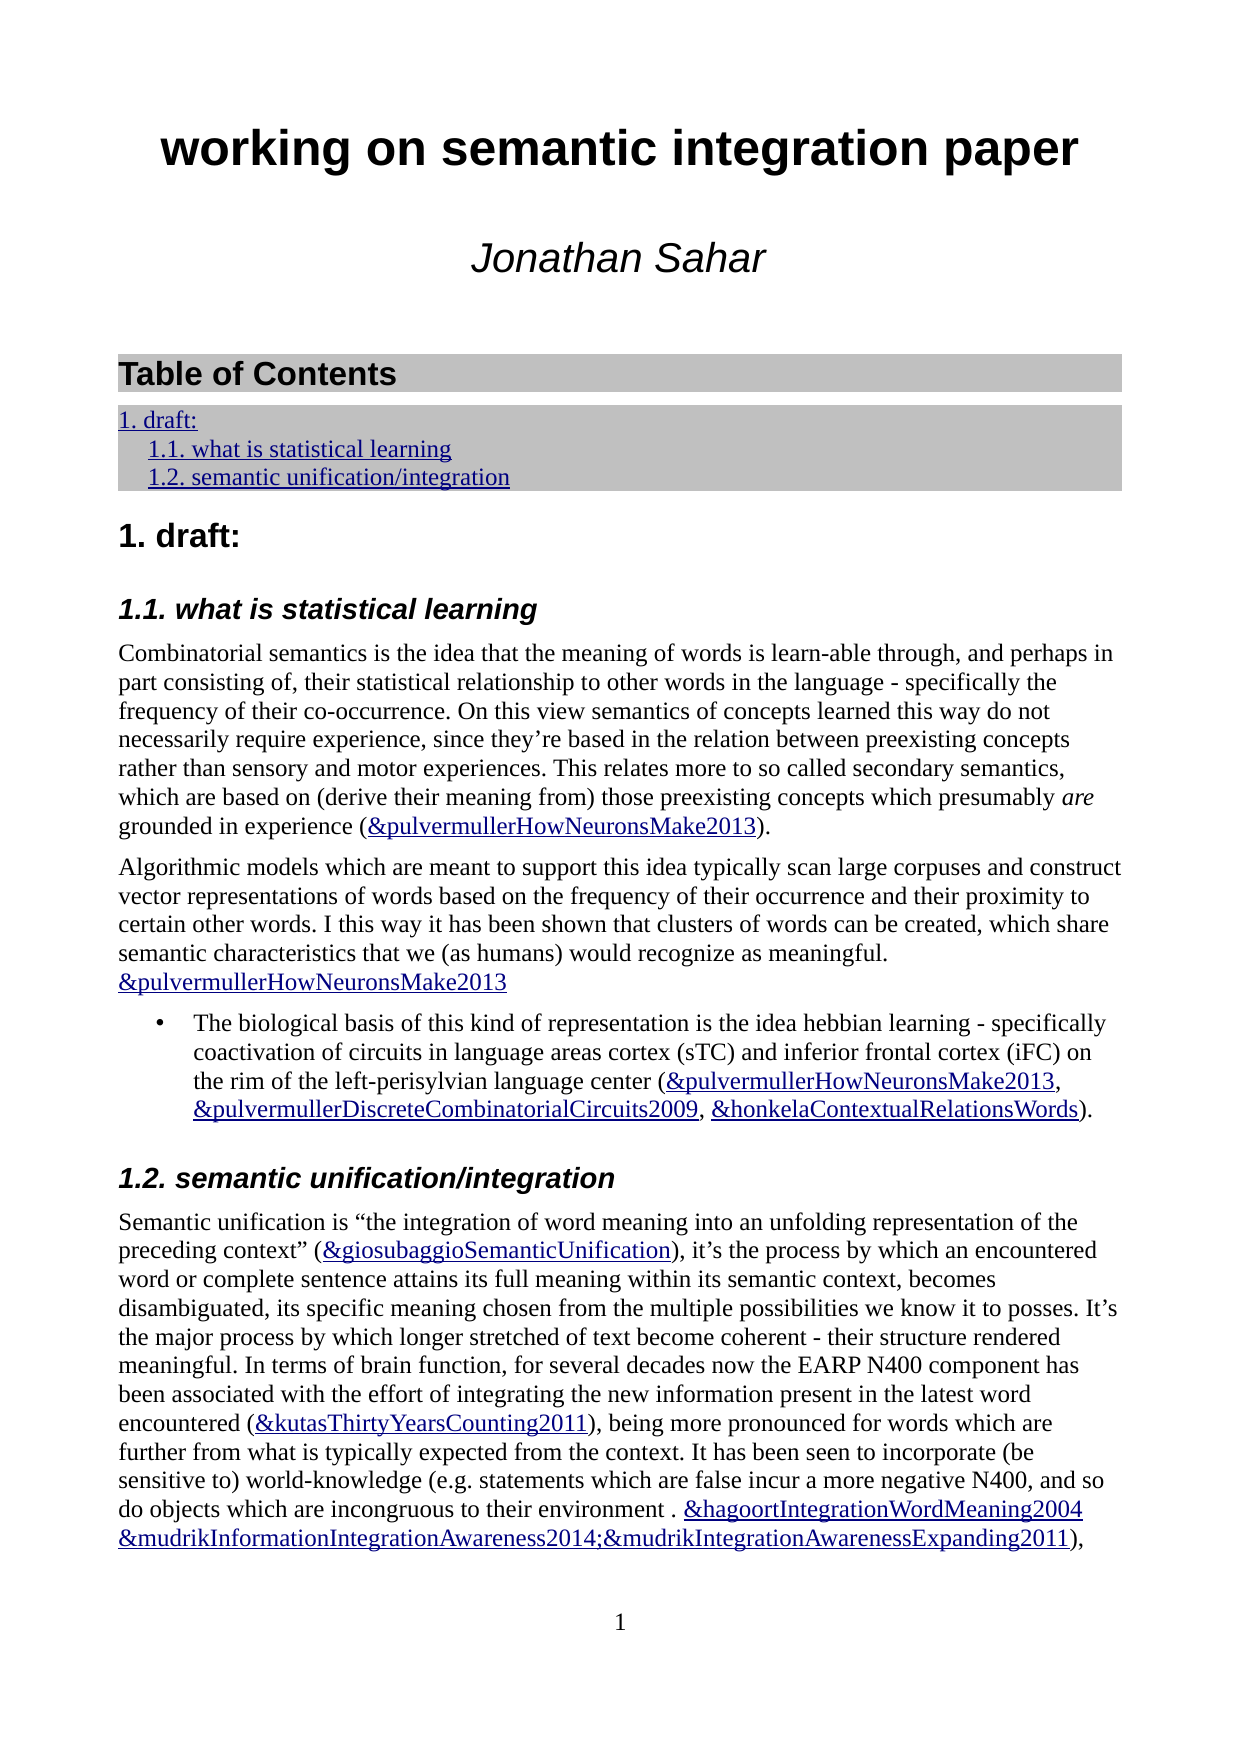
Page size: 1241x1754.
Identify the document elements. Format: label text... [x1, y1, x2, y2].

text Algorithmic models which are meant to support this idea typically scan large corpuses and construct vector representations of words based on the frequency of their occurrence and their proximity to certain other words. I this way it has been shown that clusters of words can be created, which share semantic characteristics that we (as humans) would recognize as meaningful. &pulvermullerHowNeuronsMake2013 [118, 852, 1122, 996]
text 1.2. semantic unification/integration [148, 462, 1122, 491]
text 1.1. what is statistical learning [148, 434, 1122, 462]
subtitle Table of Contents [118, 354, 1122, 392]
text Semantic unification is “the integration of word meaning into an unfolding representation of the preceding context” (&giosubaggioSemanticUnification), it’s the process by which an encountered word or complete sentence attains its full meaning within its semantic context, becomes disambiguated, its specific meaning chosen from the multiple possibilities we know it to posses. It’s the major process by which longer stretched of text become coherent - their structure rendered meaningful. In terms of brain function, for several decades now the EARP N400 component has been associated with the effort of integrating the new information present in the latest word encountered (&kutasThirtyYearsCounting2011), being more pronounced for words which are further from what is typically expected from the context. It has been seen to incorporate (be sensitive to) world-knowledge (e.g. statements which are false incur a more negative N400, and so do objects which are incongruous to their environment . &hagoortIntegrationWordMeaning2004 &mudrikInformationIntegrationAwareness2014;&mudrikIntegrationAwarenessExpanding2011), [118, 1207, 1122, 1552]
text 1. draft: [118, 405, 1122, 434]
list The biological basis of this kind of representation is the idea hebbian learning - specifically coactivation of circuits in language areas cortex (sTC) and inferior frontal cortex (iFC) on the rim of the left-perisylvian language center (&pulvermullerHowNeuronsMake2013, &pulvermullerDiscreteCombinatorialCircuits2009, &honkelaContextualRelationsWords). [156, 1008, 1122, 1123]
subtitle draft: [118, 516, 1122, 555]
title working on semantic integration paper [118, 118, 1122, 176]
subtitle what is statistical learning [118, 592, 1122, 626]
subtitle semantic unification/integration [118, 1161, 1122, 1194]
subtitle Jonathan Sahar [118, 233, 1122, 281]
text Combinatorial semantics is the idea that the meaning of words is learn-able through, and perhaps in part consisting of, their statistical relationship to other words in the language - specifically the frequency of their co-occurrence. On this view semantics of concepts learned this way do not necessarily require experience, since they’re based in the relation between preexisting concepts rather than sensory and motor experiences. This relates more to so called secondary semantics, which are based on (derive their meaning from) those preexisting concepts which presumably are grounded in experience (&pulvermullerHowNeuronsMake2013). [118, 638, 1122, 839]
